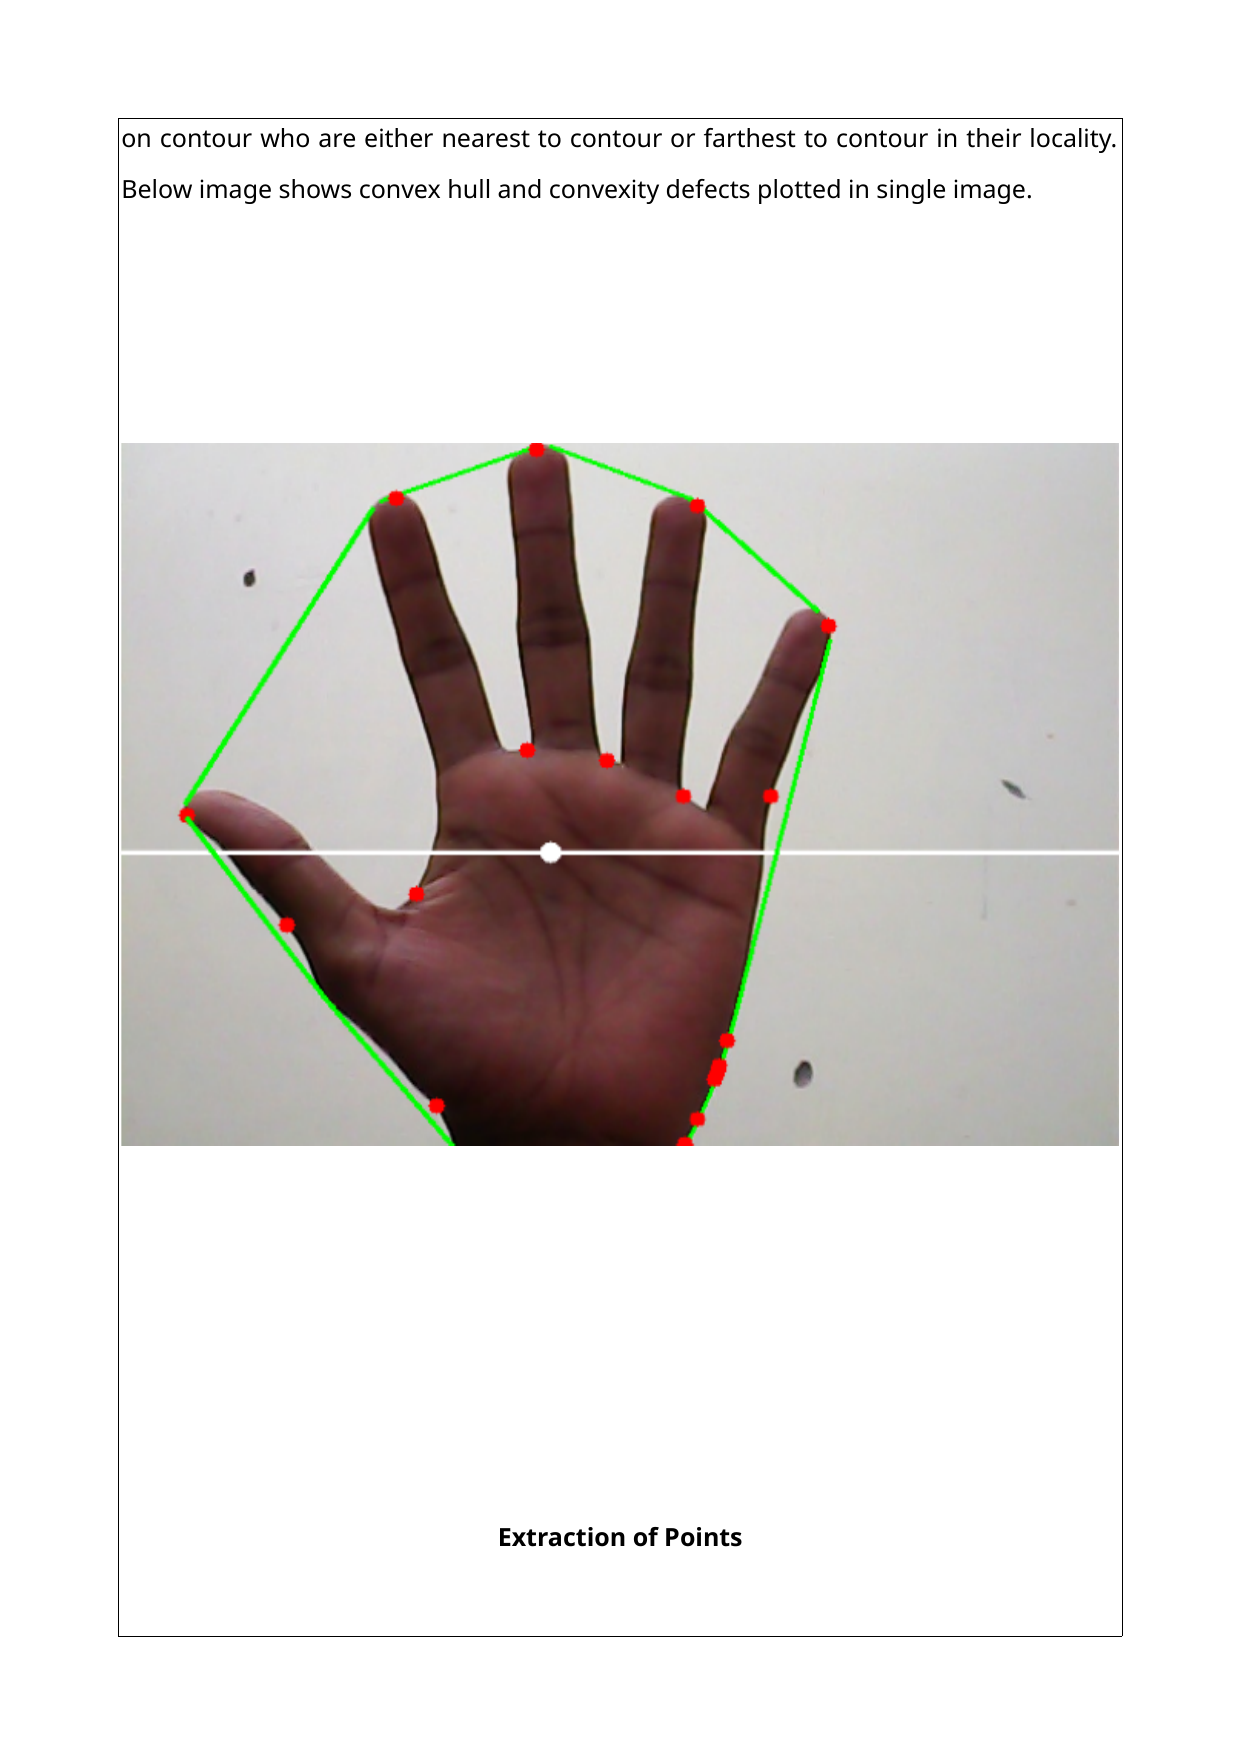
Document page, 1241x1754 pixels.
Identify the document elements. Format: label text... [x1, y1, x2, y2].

picture [121, 443, 1119, 1146]
text Extraction of Points [121, 1520, 1119, 1554]
text on contour who are either nearest to contour or farthest to contour in their locality. Below image shows convex hull and convexity defects plotted in single image. [121, 121, 1119, 206]
